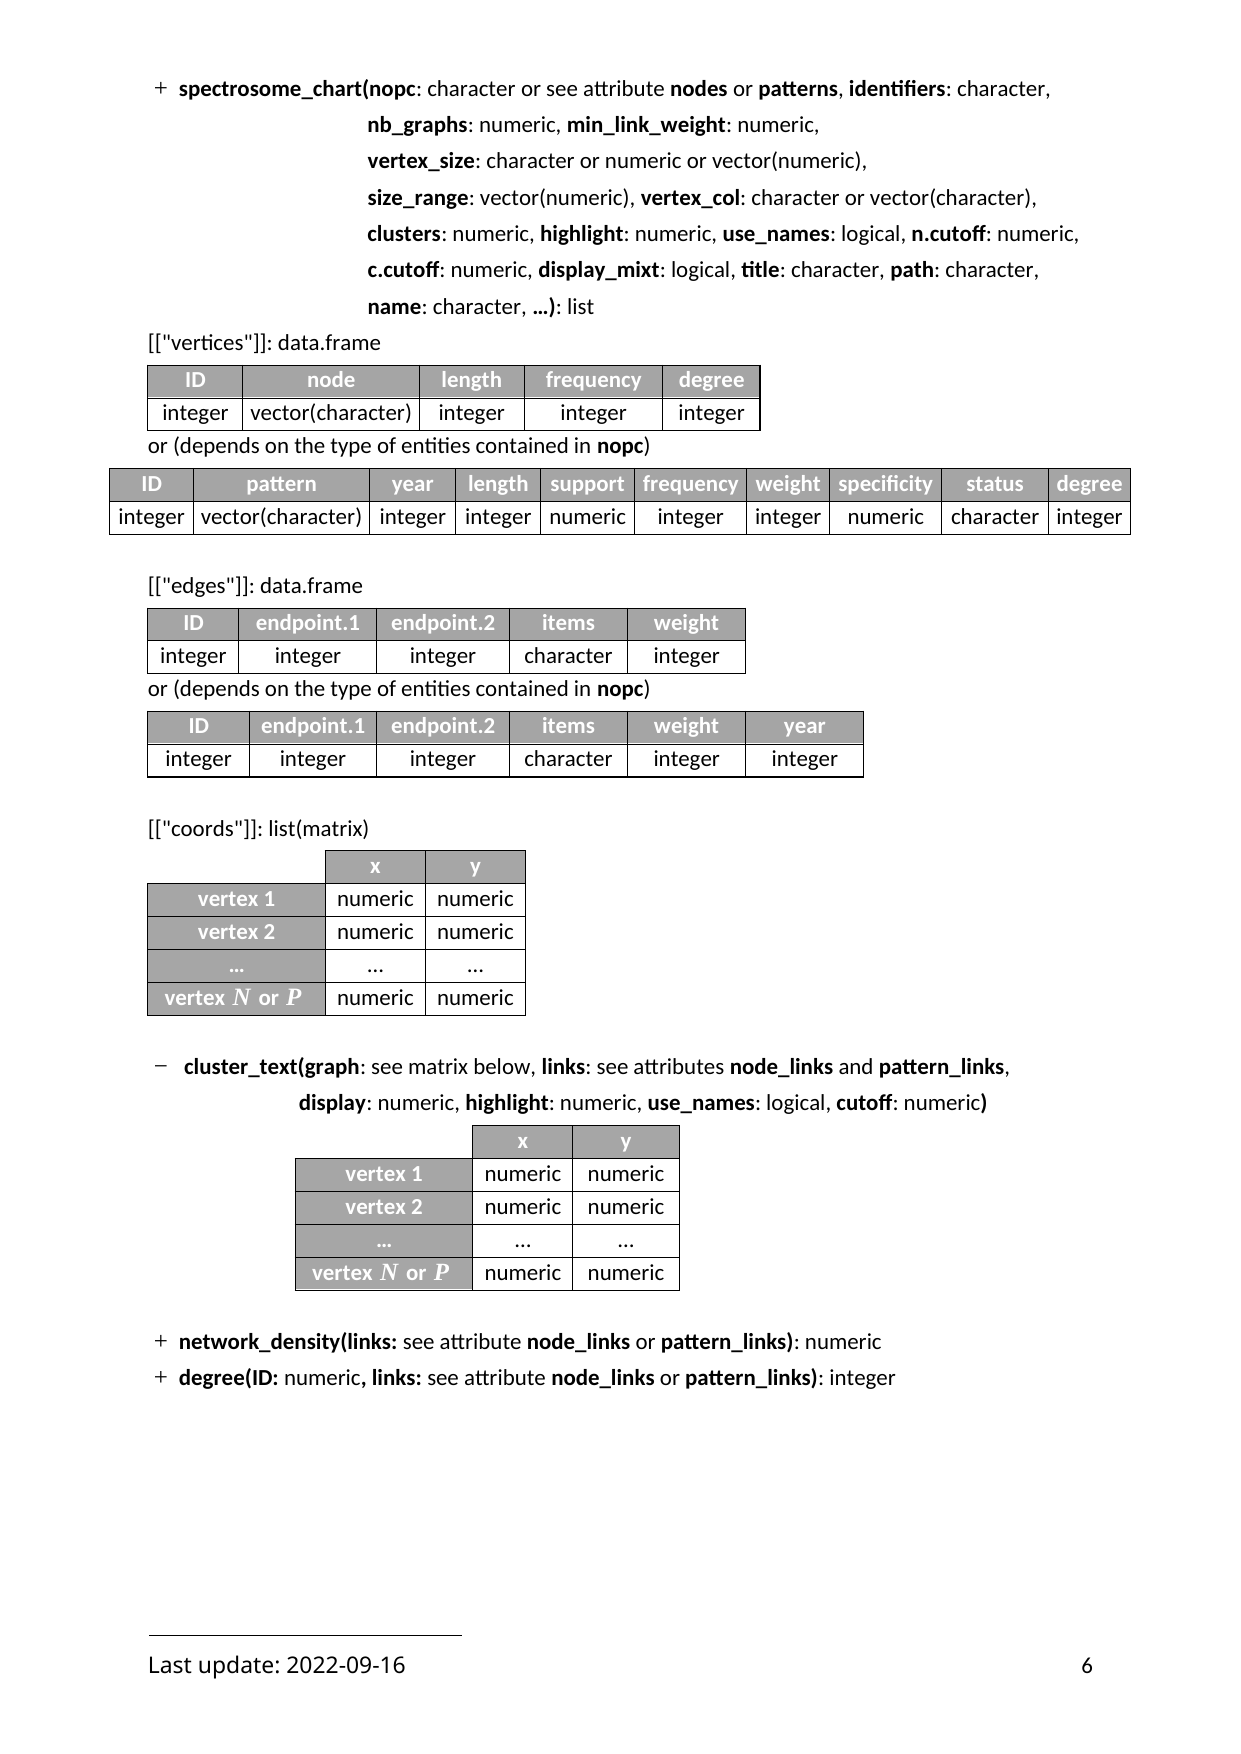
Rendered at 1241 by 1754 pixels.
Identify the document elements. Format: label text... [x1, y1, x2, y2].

table_cell numeric [830, 502, 941, 534]
table_header degree [1049, 469, 1130, 501]
table_cell integer [370, 502, 455, 534]
table_header degree [663, 366, 759, 397]
table_cell … [296, 1225, 472, 1257]
table_cell numeric [426, 983, 525, 1015]
text nb_graphs: numeric, min_link_weight: numeric, [221, 110, 1093, 138]
table_header [148, 850, 325, 883]
table_cell integer [377, 641, 509, 673]
table_cell vertex 1 [148, 884, 325, 916]
table_cell numeric [573, 1159, 679, 1191]
table_cell integer [663, 399, 759, 430]
table_cell integer [377, 745, 509, 776]
table_cell … [426, 950, 525, 982]
text [["vertices"]]: data.frame [148, 328, 1093, 356]
table_cell vector(character) [243, 399, 419, 430]
table_cell character [510, 745, 627, 776]
table_header [295, 1125, 472, 1158]
table_cell … [473, 1225, 572, 1257]
table_header year [370, 469, 455, 501]
table_cell numeric [473, 1192, 572, 1224]
text spectrosome_chart(nopc: character or see attribute nodes or patterns, identifiers: character, [148, 74, 1093, 102]
table_cell integer [250, 745, 376, 776]
table_header ID [148, 366, 242, 397]
text cluster_text(graph: see matrix below, links: see attributes node_links and pattern_links, [148, 1052, 1093, 1080]
table_cell numeric [541, 502, 634, 534]
table_header items [510, 712, 627, 743]
table_header x [326, 851, 425, 883]
text [["coords"]]: list(matrix) [148, 814, 1093, 842]
table_header y [426, 851, 525, 883]
table_header frequency [525, 366, 662, 397]
table_header node [243, 366, 419, 397]
table_header weight [628, 609, 745, 640]
table_cell vertex 1 [296, 1159, 472, 1191]
text or (depends on the type of entities contained in nopc) [148, 674, 1093, 702]
table_cell integer [525, 399, 662, 430]
table_cell integer [148, 641, 238, 673]
text display: numeric, highlight: numeric, use_names: logical, cutoff: numeric) [221, 1088, 1093, 1117]
table_cell vertex 2 [296, 1192, 472, 1224]
table_cell integer [628, 641, 745, 673]
text network_density(links: see attribute node_links or pattern_links): numeric [148, 1327, 1093, 1355]
table_cell … [573, 1225, 679, 1257]
table_header endpoint.2 [377, 712, 509, 743]
table_cell … [148, 950, 325, 982]
table_header pattern [194, 469, 369, 501]
table_header length [456, 469, 540, 501]
table_cell integer [148, 399, 242, 430]
table_header support [541, 469, 634, 501]
table_header ID [148, 609, 238, 640]
table_header endpoint.1 [239, 609, 376, 640]
table_cell vector(character) [194, 502, 369, 534]
table_header weight [628, 712, 745, 743]
table_header items [510, 609, 627, 640]
table_header specificity [830, 469, 941, 501]
table_header year [746, 712, 863, 743]
table_cell character [942, 502, 1048, 534]
table_cell integer [1049, 502, 1130, 534]
table_header ID [110, 469, 193, 501]
table_header x [473, 1126, 572, 1158]
table_cell numeric [473, 1258, 572, 1289]
text vertex_size: character or numeric or vector(numeric), [221, 146, 1093, 174]
table_header endpoint.1 [250, 712, 376, 743]
table_cell numeric [326, 983, 425, 1015]
text [["edges"]]: data.frame [148, 571, 1093, 599]
table_cell vertexor [148, 983, 325, 1015]
table_cell numeric [573, 1192, 679, 1224]
table_cell vertexor [296, 1258, 472, 1289]
text degree(ID: numeric, links: see attribute node_links or pattern_links): integer [148, 1363, 1093, 1391]
text name: character, …): list [295, 292, 1093, 320]
table_cell integer [148, 745, 249, 776]
table_cell numeric [573, 1258, 679, 1289]
text size_range: vector(numeric), vertex_col: character or vector(character), [221, 183, 1093, 211]
table_header y [573, 1126, 679, 1158]
table_cell integer [420, 399, 524, 430]
table_cell integer [628, 745, 745, 776]
table_header weight [747, 469, 829, 501]
table_header length [420, 366, 524, 397]
table_cell integer [746, 745, 863, 776]
text clusters: numeric, highlight: numeric, use_names: logical, n.cutoff: numeric, [295, 219, 1093, 247]
text c.cutoff: numeric, display_mixt: logical, title: character, path: character, [295, 256, 1093, 283]
table_cell integer [747, 502, 829, 534]
table_cell numeric [426, 917, 525, 949]
table_cell numeric [426, 884, 525, 916]
table_cell integer [239, 641, 376, 673]
table_header frequency [635, 469, 746, 501]
table_cell integer [456, 502, 540, 534]
table_header ID [148, 712, 249, 743]
table_cell vertex 2 [148, 917, 325, 949]
table_cell numeric [326, 917, 425, 949]
table_header status [942, 469, 1048, 501]
table_cell numeric [473, 1159, 572, 1191]
table_cell character [510, 641, 627, 673]
table_header endpoint.2 [377, 609, 509, 640]
table_cell integer [110, 502, 193, 534]
table_cell numeric [326, 884, 425, 916]
table_cell integer [635, 502, 746, 534]
text or (depends on the type of entities contained in nopc) [148, 431, 1093, 459]
table_cell … [326, 950, 425, 982]
